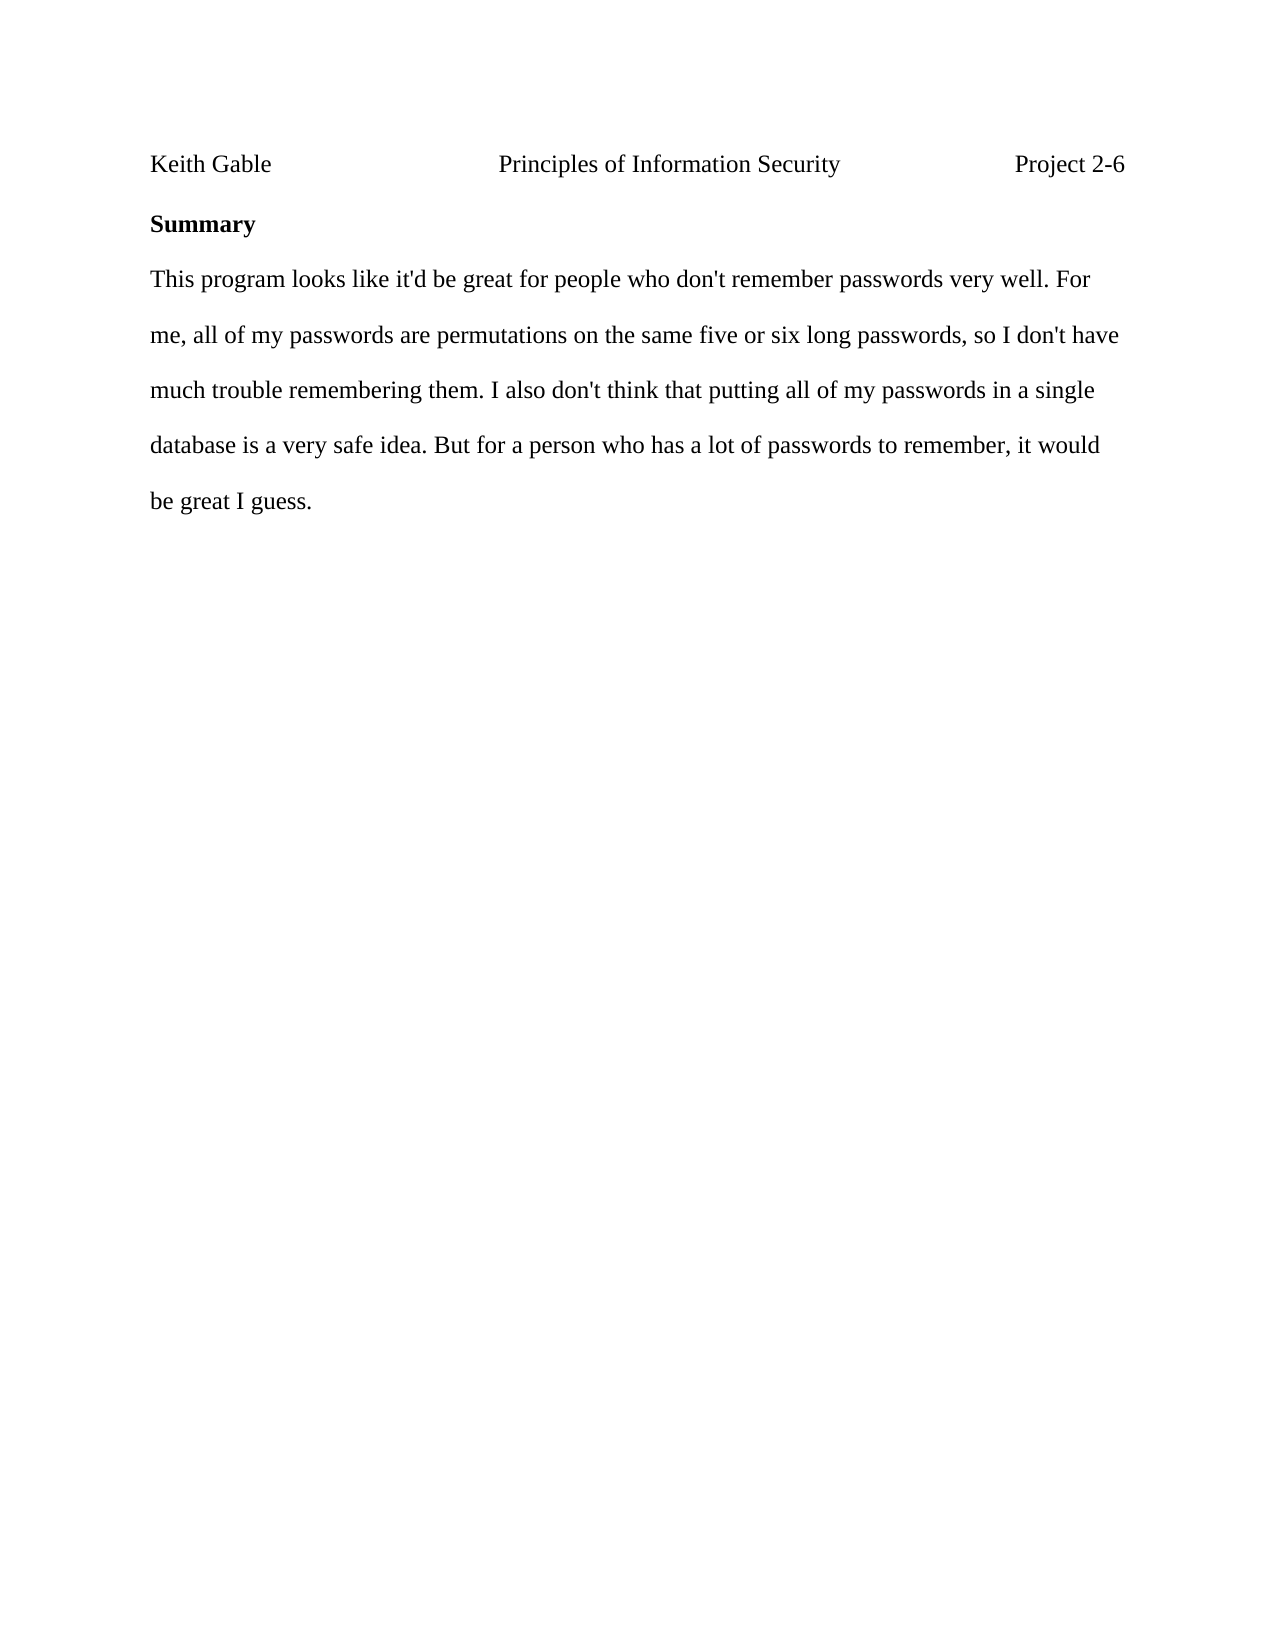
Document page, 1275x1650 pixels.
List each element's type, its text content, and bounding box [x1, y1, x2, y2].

text Summary [150, 210, 1125, 238]
text This program looks like it'd be great for people who don't remember passwords very well. For me, all of my passwords are permutations on the same five or six long passwords, so I don't have much trouble remembering them. I also don't think that putting all of my passwords in a single database is a very safe idea. But for a person who has a lot of passwords to remember, it would be great I guess. [150, 265, 1125, 515]
